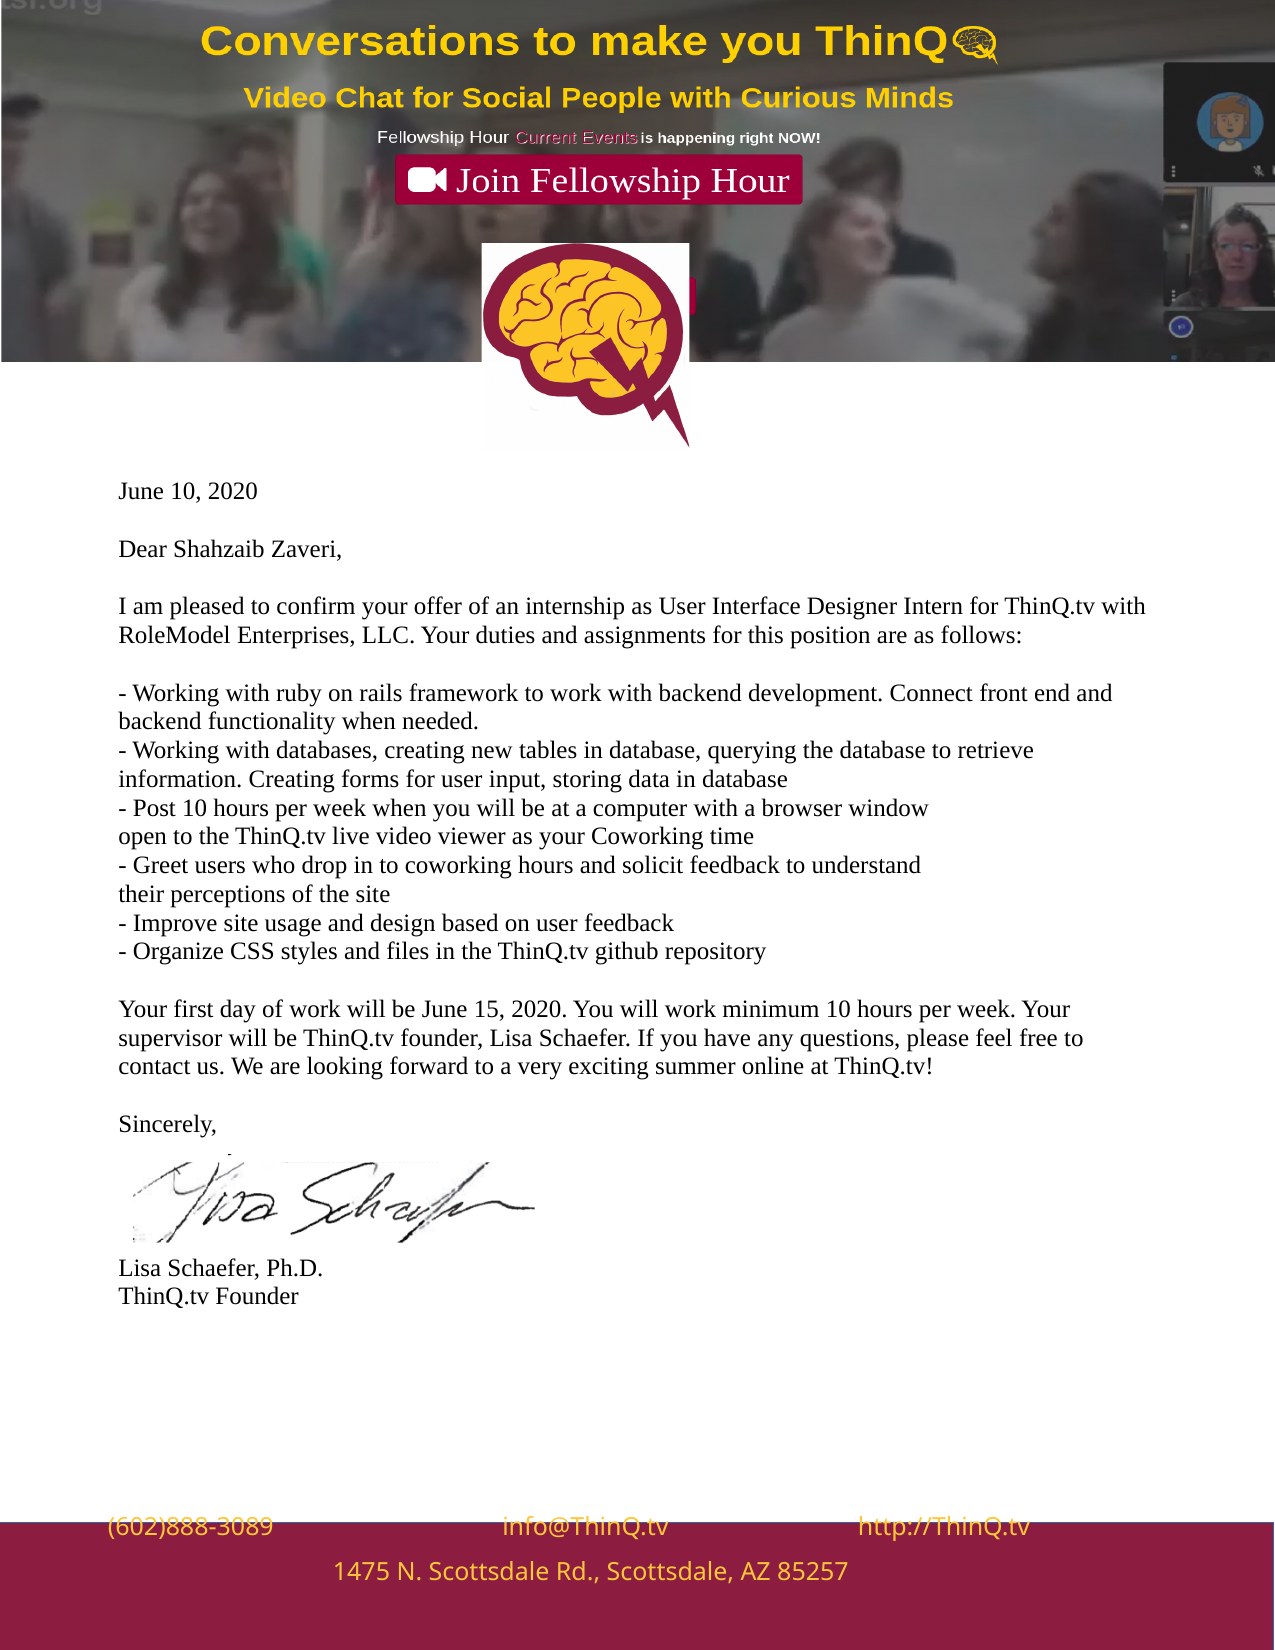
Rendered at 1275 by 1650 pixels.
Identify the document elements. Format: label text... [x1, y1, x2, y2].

text open to the ThinQ.tv live video viewer as your Coworking time [118, 821, 1157, 850]
text - Post 10 hours per week when you will be at a computer with a browser window [118, 793, 1157, 821]
text Your first day of work will be June 15, 2020. You will work minimum 10 hours per week. Your supervisor will be ThinQ.tv founder, Lisa Schaefer. If you have any questions, please feel free to [118, 994, 1157, 1051]
text ThinQ.tv Founder [118, 1281, 1157, 1310]
text - Organize CSS styles and files in the ThinQ.tv github repository [118, 936, 1157, 965]
text - Improve site usage and design based on user feedback [118, 908, 1157, 936]
text RoleModel Enterprises, LLC. Your duties and assignments for this position are as follows: [118, 620, 1157, 649]
text contact us. We are looking forward to a very exciting summer online at ThinQ.tv! [118, 1051, 1157, 1080]
text - Greet users who drop in to coworking hours and solicit feedback to understand [118, 850, 1157, 879]
text Dear Shahzaib Zaveri, [118, 534, 1157, 563]
text - Working with databases, creating new tables in database, querying the database to retrieve information. Creating forms for user input, storing data in database [118, 735, 1157, 793]
text - Working with ruby on rails framework to work with backend development. Connect front end and backend functionality when needed. [118, 678, 1157, 735]
text their perceptions of the site [118, 879, 1157, 908]
text Sincerely, [118, 1109, 1157, 1138]
text I am pleased to confirm your offer of an internship as User Interface Designer Intern for ThinQ.tv with [118, 591, 1157, 620]
text Lisa Schaefer, Ph.D. [118, 1253, 1157, 1281]
picture [120, 1154, 540, 1246]
picture [1, 0, 1275, 452]
text June 10, 2020 [118, 476, 1157, 505]
